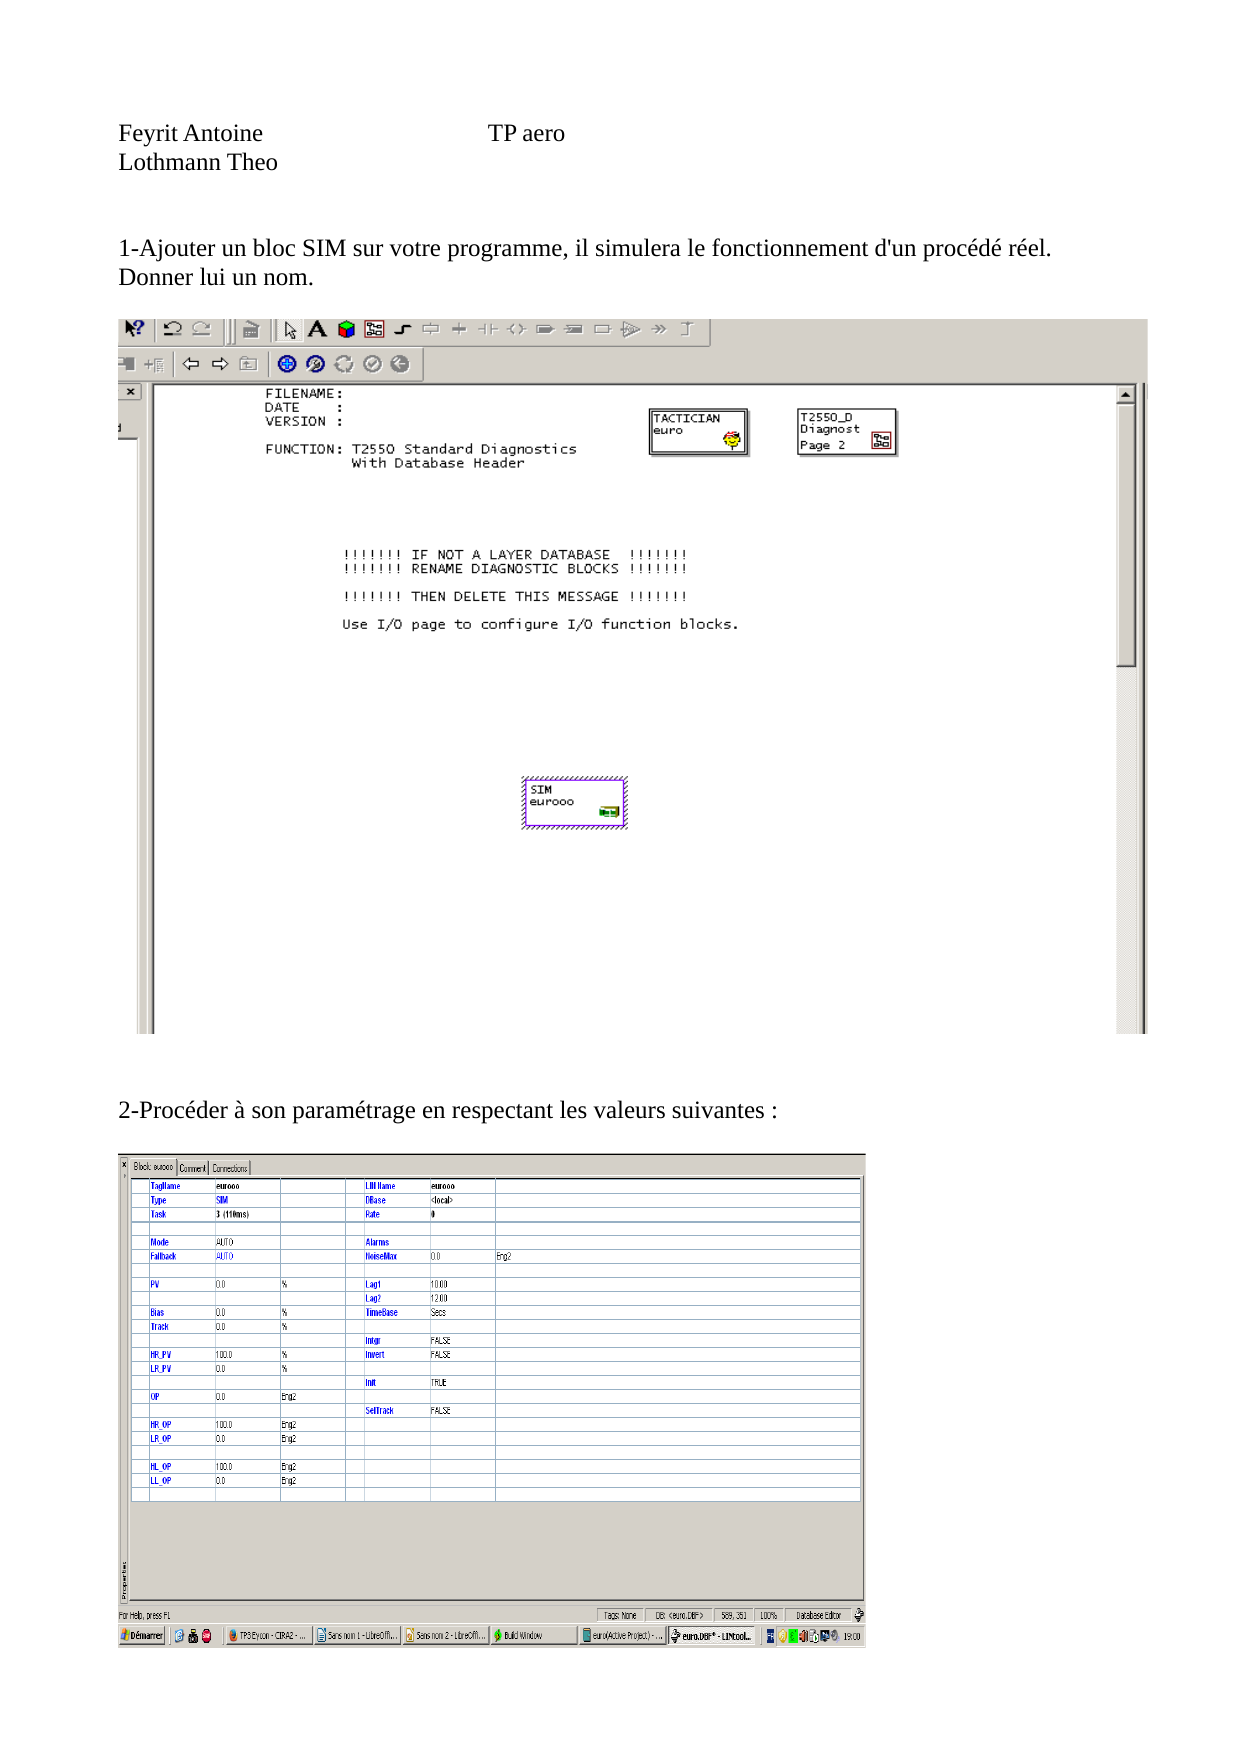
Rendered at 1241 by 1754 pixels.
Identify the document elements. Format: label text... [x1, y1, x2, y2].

text 2-Procéder à son paramétrage en respectant les valeurs suivantes : [118, 1096, 1122, 1124]
text Lothmann Theo [118, 147, 1122, 176]
picture [118, 319, 1148, 1034]
picture [118, 1153, 866, 1648]
text 1-Ajouter un bloc SIM sur votre programme, il simulera le fonctionnement d'un procédé réel. Donner lui un nom. [118, 233, 1122, 291]
text Feyrit Antoine TP aero [118, 118, 1122, 147]
